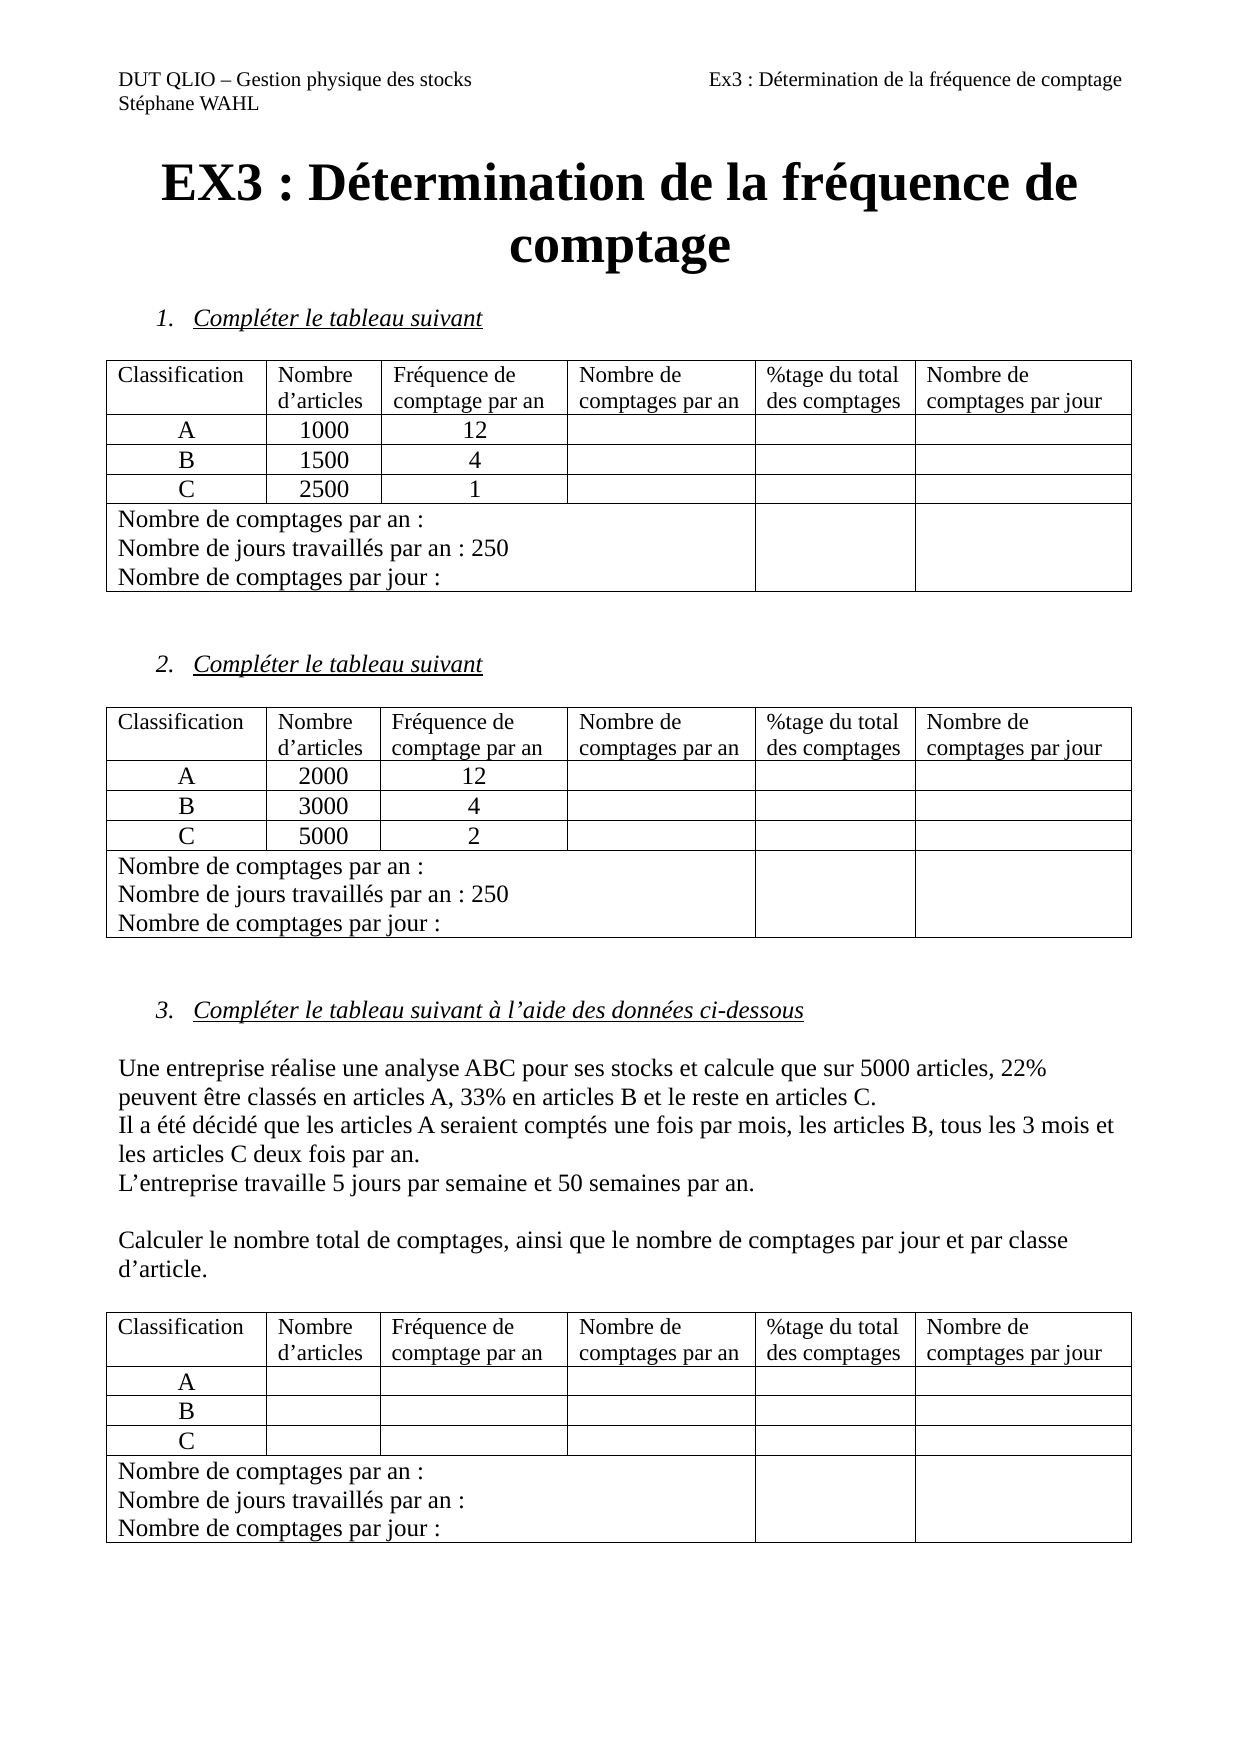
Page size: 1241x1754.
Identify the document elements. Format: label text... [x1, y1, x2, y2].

table_cell [568, 1396, 755, 1425]
table_header Nombre de comptages par jour [916, 708, 1131, 760]
table_cell 12 [382, 415, 567, 444]
list Compléter le tableau suivant à l’aide des données ci-dessous [156, 996, 1122, 1024]
table_header Nombre de comptages par an [568, 1313, 755, 1366]
table_cell [756, 415, 915, 444]
table_cell [756, 851, 915, 937]
table_cell [568, 445, 755, 473]
text Calculer le nombre total de comptages, ainsi que le nombre de comptages par jour et par classe d’article. [118, 1226, 1122, 1283]
table_cell [756, 445, 915, 473]
table_cell [381, 1396, 567, 1425]
table_cell 4 [381, 791, 567, 820]
table_cell 4 [382, 445, 567, 473]
table_cell [916, 1396, 1131, 1425]
table_cell Nombre de comptages par an : Nombre de jours travaillés par an : Nombre de comptages par jour : [107, 1456, 755, 1542]
table_cell A [107, 761, 266, 790]
table_cell 2500 [267, 475, 381, 503]
table_header Classification [107, 361, 266, 414]
table_cell A [107, 1367, 266, 1395]
table_header %tage du total des comptages [756, 708, 915, 760]
table_cell 5000 [267, 821, 380, 850]
table_cell C [107, 821, 266, 850]
table_cell [568, 821, 755, 850]
table_header Classification [107, 1313, 266, 1366]
table_header Nombre d’articles [267, 361, 381, 414]
table_cell [916, 851, 1131, 937]
table_cell [756, 1426, 915, 1455]
table_header Nombre de comptages par jour [916, 1313, 1131, 1366]
table_cell [756, 504, 915, 591]
table_cell Nombre de comptages par an : Nombre de jours travaillés par an : 250 Nombre de comptages par jour : [107, 851, 755, 937]
table_header Nombre d’articles [267, 708, 380, 760]
table_cell [381, 1426, 567, 1455]
table_cell [381, 1367, 567, 1395]
table_cell [756, 475, 915, 503]
table_cell [916, 445, 1131, 473]
table_cell [916, 475, 1131, 503]
table_cell [916, 504, 1131, 591]
text Il a été décidé que les articles A seraient comptés une fois par mois, les articles B, tous les 3 mois et les articles C deux fois par an. [118, 1111, 1122, 1168]
table_header Nombre de comptages par jour [916, 361, 1131, 414]
text Une entreprise réalise une analyse ABC pour ses stocks et calcule que sur 5000 articles, 22% peuvent être classés en articles A, 33% en articles B et le reste en articles C. [118, 1053, 1122, 1111]
table_cell [916, 761, 1131, 790]
table_cell [568, 415, 755, 444]
table_cell [267, 1396, 380, 1425]
table_cell [756, 791, 915, 820]
table_cell [916, 1367, 1131, 1395]
table_header %tage du total des comptages [756, 1313, 915, 1366]
table_cell [916, 1426, 1131, 1455]
table_cell B [107, 1396, 266, 1425]
table_cell [916, 1456, 1131, 1542]
table_header Nombre d’articles [267, 1313, 380, 1366]
table_header Fréquence de comptage par an [381, 1313, 567, 1366]
table_cell C [107, 1426, 266, 1455]
table_cell [916, 821, 1131, 850]
table_cell [267, 1426, 380, 1455]
table_cell 1000 [267, 415, 381, 444]
table_cell 12 [381, 761, 567, 790]
table_cell 1500 [267, 445, 381, 473]
table_header Fréquence de comptage par an [381, 708, 567, 760]
table_cell [756, 1456, 915, 1542]
table_cell [756, 821, 915, 850]
table_cell [267, 1367, 380, 1395]
table_cell B [107, 791, 266, 820]
table_cell [568, 761, 755, 790]
table_cell [568, 475, 755, 503]
table_cell [916, 791, 1131, 820]
text L’entreprise travaille 5 jours par semaine et 50 semaines par an. [118, 1168, 1122, 1197]
table_cell 1 [382, 475, 567, 503]
table_cell B [107, 445, 266, 473]
table_cell C [107, 475, 266, 503]
table_cell [916, 415, 1131, 444]
list Compléter le tableau suivant [156, 649, 1122, 678]
table_cell [568, 1367, 755, 1395]
text EX3 : Détermination de la fréquence de comptage [118, 149, 1122, 274]
table_cell [568, 1426, 755, 1455]
table_header Nombre de comptages par an [568, 708, 755, 760]
table_header %tage du total des comptages [756, 361, 915, 414]
table_cell 3000 [267, 791, 380, 820]
table_cell [756, 1396, 915, 1425]
table_cell Nombre de comptages par an : Nombre de jours travaillés par an : 250 Nombre de comptages par jour : [107, 504, 755, 591]
table_cell 2 [381, 821, 567, 850]
table_header Nombre de comptages par an [568, 361, 755, 414]
table_cell A [107, 415, 266, 444]
table_header Classification [107, 708, 266, 760]
table_cell 2000 [267, 761, 380, 790]
table_cell [756, 761, 915, 790]
table_cell [756, 1367, 915, 1395]
table_header Fréquence de comptage par an [382, 361, 567, 414]
table_cell [568, 791, 755, 820]
list Compléter le tableau suivant [156, 303, 1122, 331]
